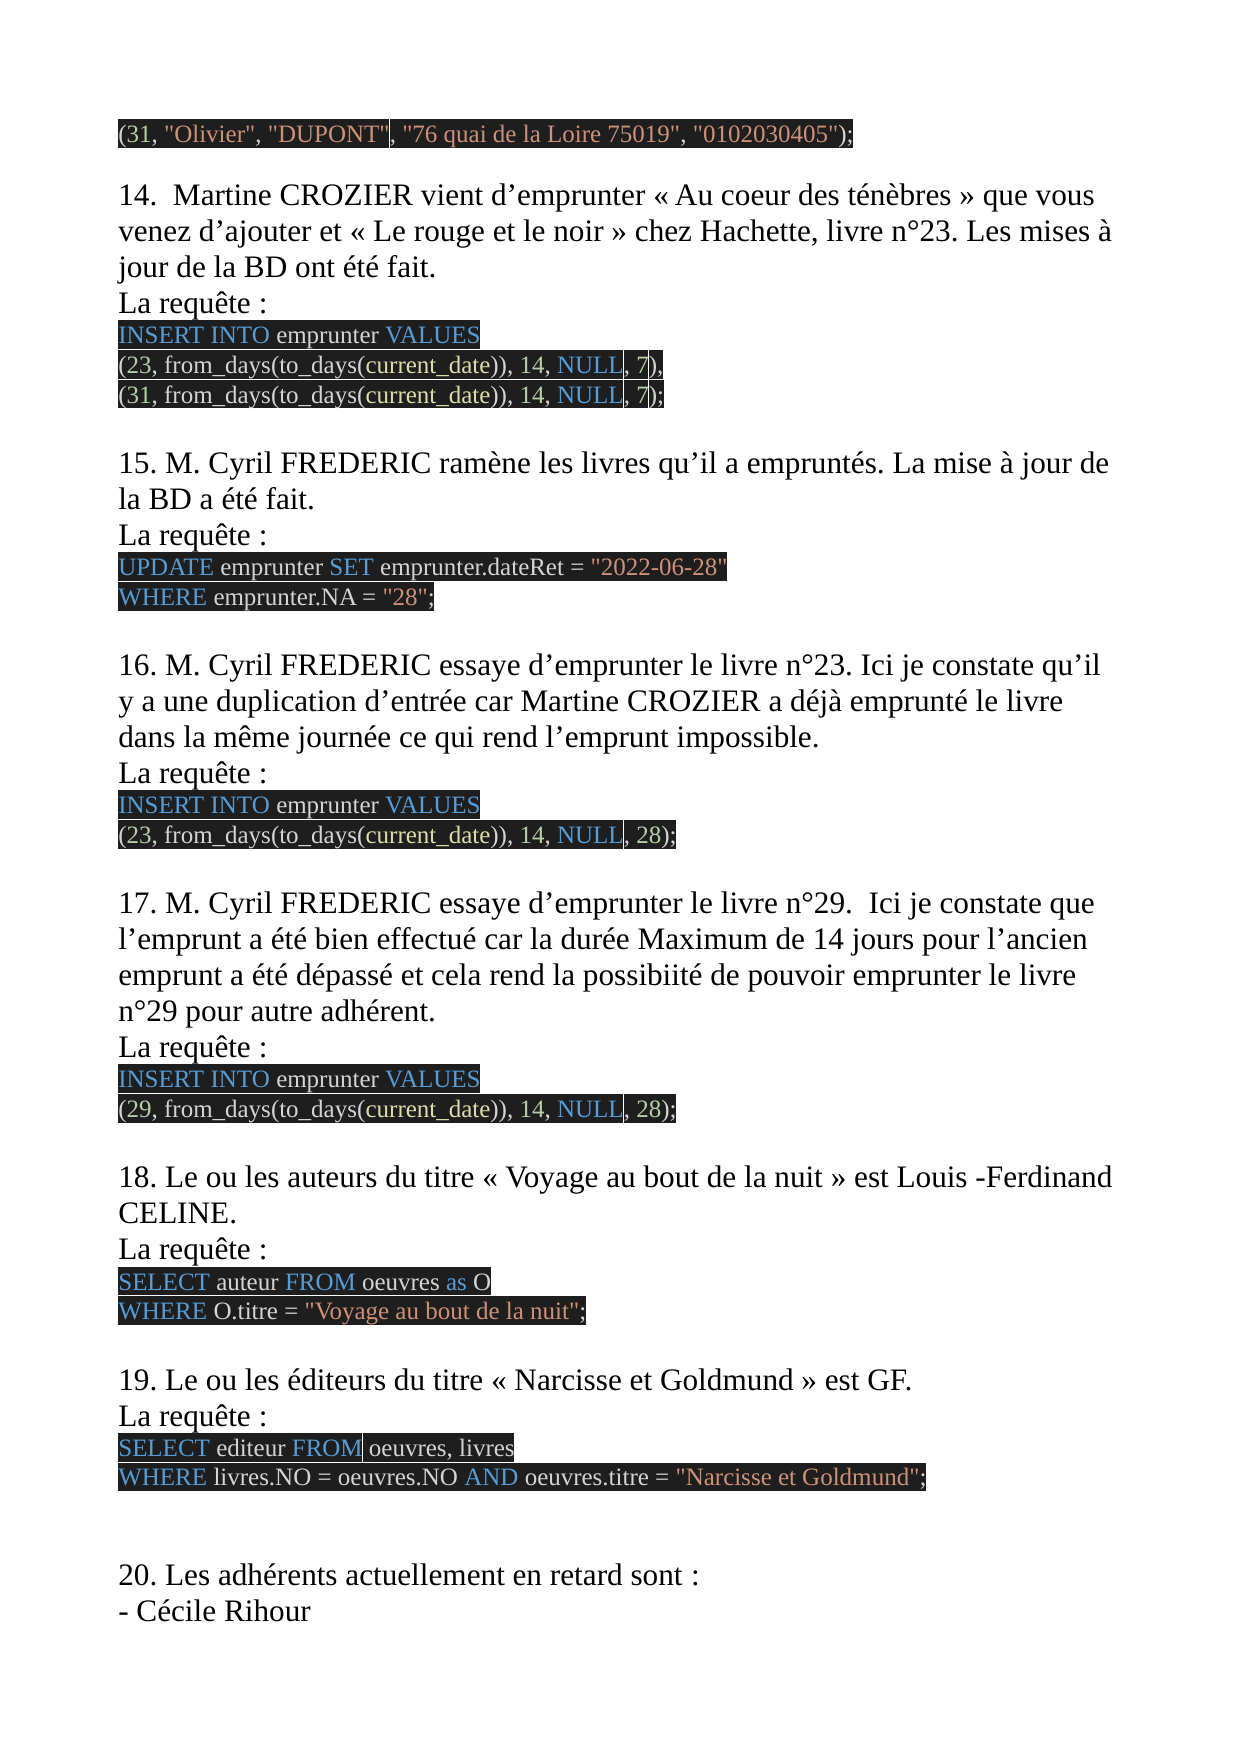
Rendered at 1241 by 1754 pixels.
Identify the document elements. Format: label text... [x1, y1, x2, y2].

text 14. Martine CROZIER vient d’emprunter « Au coeur des ténèbres » que vous venez d’ajouter et « Le rouge et le noir » chez Hachette, livre n°23. Les mises à jour de la BD ont été fait. [118, 177, 1122, 284]
text (29, from_days(to_days(current_date)), 14, NULL, 28); [118, 1093, 1122, 1123]
text 19. Le ou les éditeurs du titre « Narcisse et Goldmund » est GF. [118, 1361, 1122, 1397]
text (23, from_days(to_days(current_date)), 14, NULL, 28); [118, 819, 1122, 849]
text WHERE O.titre = "Voyage au bout de la nuit"; [118, 1295, 1122, 1325]
text La requête : [118, 754, 1122, 790]
text INSERT INTO emprunter VALUES [118, 790, 1122, 819]
text (31, "Olivier", "DUPONT", "76 quai de la Loire 75019", "0102030405"); [118, 118, 1122, 148]
text SELECT auteur FROM oeuvres as O [118, 1267, 1122, 1295]
text (23, from_days(to_days(current_date)), 14, NULL, 7), [118, 349, 1122, 379]
text 17. M. Cyril FREDERIC essaye d’emprunter le livre n°29. Ici je constate que l’emprunt a été bien effectué car la durée Maximum de 14 jours pour l’ancien emprunt a été dépassé et cela rend la possibiité de pouvoir emprunter le livre n°29 pour autre adhérent. [118, 885, 1122, 1028]
text UPDATE emprunter SET emprunter.dateRet = "2022-06-28" [118, 552, 1122, 581]
text 20. Les adhérents actuellement en retard sont : [118, 1556, 1122, 1592]
text 18. Le ou les auteurs du titre « Voyage au bout de la nuit » est Louis -Ferdinand CELINE. [118, 1159, 1122, 1231]
text INSERT INTO emprunter VALUES [118, 1064, 1122, 1093]
text 15. M. Cyril FREDERIC ramène les livres qu’il a empruntés. La mise à jour de la BD a été fait. [118, 444, 1122, 516]
text WHERE emprunter.NA = "28"; [118, 581, 1122, 611]
text 16. M. Cyril FREDERIC essaye d’emprunter le livre n°23. Ici je constate qu’il y a une duplication d’entrée car Martine CROZIER a déjà emprunté le livre dans la même journée ce qui rend l’emprunt impossible. [118, 647, 1122, 754]
text WHERE livres.NO = oeuvres.NO AND oeuvres.titre = "Narcisse et Goldmund"; [118, 1462, 1122, 1491]
text La requête : [118, 516, 1122, 552]
text SELECT editeur FROM oeuvres, livres [118, 1433, 1122, 1462]
text - Cécile Rihour [118, 1592, 1122, 1628]
text La requête : [118, 1028, 1122, 1064]
text INSERT INTO emprunter VALUES [118, 320, 1122, 349]
text La requête : [118, 1231, 1122, 1267]
text (31, from_days(to_days(current_date)), 14, NULL, 7); [118, 379, 1122, 408]
text La requête : [118, 284, 1122, 320]
text La requête : [118, 1397, 1122, 1433]
